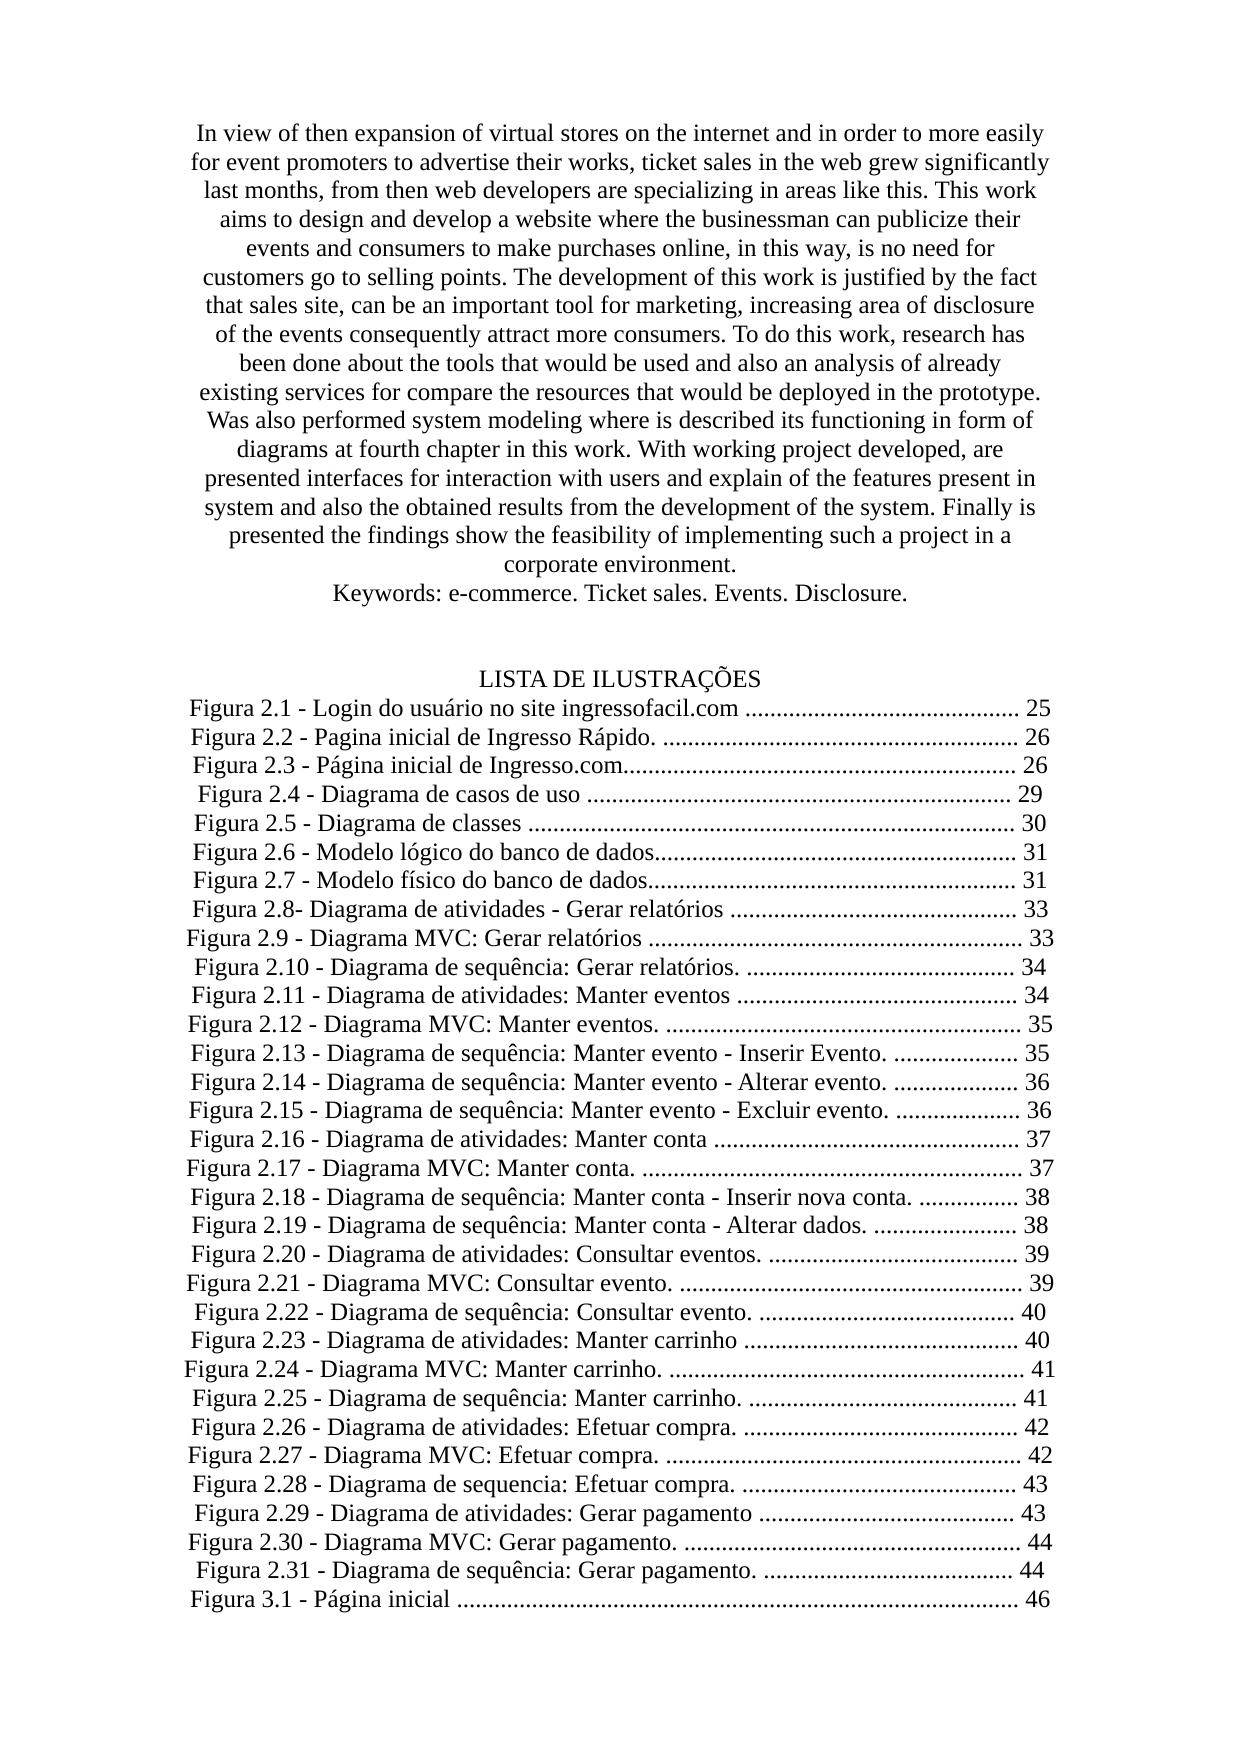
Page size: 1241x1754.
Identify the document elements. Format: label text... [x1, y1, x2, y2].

text Figura 2.19 - Diagrama de sequência: Manter conta - Alterar dados. ....................... 38 [118, 1211, 1122, 1239]
text for event promoters to advertise their works, ticket sales in the web grew significantly [118, 147, 1122, 176]
text aims to design and develop a website where the businessman can publicize their [118, 204, 1122, 233]
text Figura 2.2 - Pagina inicial de Ingresso Rápido. ......................................................... 26 [118, 722, 1122, 751]
text Figura 2.9 - Diagrama MVC: Gerar relatórios ............................................................ 33 [118, 923, 1122, 952]
text customers go to selling points. The development of this work is justified by the fact [118, 262, 1122, 291]
text LISTA DE ILUSTRAÇÕES [118, 664, 1122, 693]
text Figura 2.4 - Diagrama de casos de uso .................................................................... 29 [118, 779, 1122, 808]
text Figura 2.27 - Diagrama MVC: Efetuar compra. ......................................................... 42 [118, 1441, 1122, 1469]
text Figura 2.22 - Diagrama de sequência: Consultar evento. ......................................... 40 [118, 1297, 1122, 1326]
text Figura 2.18 - Diagrama de sequência: Manter conta - Inserir nova conta. ................ 38 [118, 1182, 1122, 1211]
text corporate environment. [118, 549, 1122, 578]
text Figura 2.30 - Diagrama MVC: Gerar pagamento. ...................................................... 44 [118, 1527, 1122, 1556]
text Keywords: e-commerce. Ticket sales. Events. Disclosure. [118, 578, 1122, 607]
text Figura 2.1 - Login do usuário no site ingressofacil.com ............................................ 25 [118, 693, 1122, 722]
text diagrams at fourth chapter in this work. With working project developed, are [118, 434, 1122, 463]
text Figura 3.1 - Página inicial .......................................................................................... 46 [118, 1584, 1122, 1613]
text that sales site, can be an important tool for marketing, increasing area of disclosure [118, 291, 1122, 319]
text Figura 2.31 - Diagrama de sequência: Gerar pagamento. ........................................ 44 [118, 1556, 1122, 1584]
text Figura 2.7 - Modelo físico do banco de dados........................................................... 31 [118, 866, 1122, 894]
text Figura 2.16 - Diagrama de atividades: Manter conta ................................................. 37 [118, 1124, 1122, 1153]
text Figura 2.3 - Página inicial de Ingresso.com............................................................... 26 [118, 751, 1122, 779]
text Figura 2.10 - Diagrama de sequência: Gerar relatórios. ........................................... 34 [118, 952, 1122, 981]
text presented the findings show the feasibility of implementing such a project in a [118, 521, 1122, 549]
text Figura 2.25 - Diagrama de sequência: Manter carrinho. ........................................... 41 [118, 1383, 1122, 1412]
text Figura 2.6 - Modelo lógico do banco de dados.......................................................... 31 [118, 837, 1122, 866]
text Figura 2.21 - Diagrama MVC: Consultar evento. ....................................................... 39 [118, 1268, 1122, 1297]
text Figura 2.15 - Diagrama de sequência: Manter evento - Excluir evento. .................... 36 [118, 1096, 1122, 1124]
text In view of then expansion of virtual stores on the internet and in order to more easily [118, 118, 1122, 147]
text existing services for compare the resources that would be deployed in the prototype. [118, 377, 1122, 406]
text Figura 2.23 - Diagrama de atividades: Manter carrinho ............................................ 40 [118, 1326, 1122, 1354]
text system and also the obtained results from the development of the system. Finally is [118, 492, 1122, 521]
text Figura 2.29 - Diagrama de atividades: Gerar pagamento ......................................... 43 [118, 1498, 1122, 1527]
text Figura 2.11 - Diagrama de atividades: Manter eventos ............................................. 34 [118, 981, 1122, 1009]
text Figura 2.5 - Diagrama de classes .............................................................................. 30 [118, 808, 1122, 837]
text Figura 2.13 - Diagrama de sequência: Manter evento - Inserir Evento. .................... 35 [118, 1038, 1122, 1067]
text Figura 2.26 - Diagrama de atividades: Efetuar compra. ............................................ 42 [118, 1412, 1122, 1441]
text Figura 2.20 - Diagrama de atividades: Consultar eventos. ........................................ 39 [118, 1239, 1122, 1268]
text Figura 2.8- Diagrama de atividades - Gerar relatórios .............................................. 33 [118, 894, 1122, 923]
text Figura 2.14 - Diagrama de sequência: Manter evento - Alterar evento. .................... 36 [118, 1067, 1122, 1096]
text of the events consequently attract more consumers. To do this work, research has [118, 319, 1122, 348]
text Was also performed system modeling where is described its functioning in form of [118, 406, 1122, 434]
text presented interfaces for interaction with users and explain of the features present in [118, 463, 1122, 492]
text been done about the tools that would be used and also an analysis of already [118, 348, 1122, 377]
text Figura 2.17 - Diagrama MVC: Manter conta. ............................................................. 37 [118, 1153, 1122, 1182]
text last months, from then web developers are specializing in areas like this. This work [118, 176, 1122, 204]
text Figura 2.24 - Diagrama MVC: Manter carrinho. ......................................................... 41 [118, 1354, 1122, 1383]
text Figura 2.28 - Diagrama de sequencia: Efetuar compra. ............................................ 43 [118, 1469, 1122, 1498]
text Figura 2.12 - Diagrama MVC: Manter eventos. ......................................................... 35 [118, 1009, 1122, 1038]
text events and consumers to make purchases online, in this way, is no need for [118, 233, 1122, 262]
